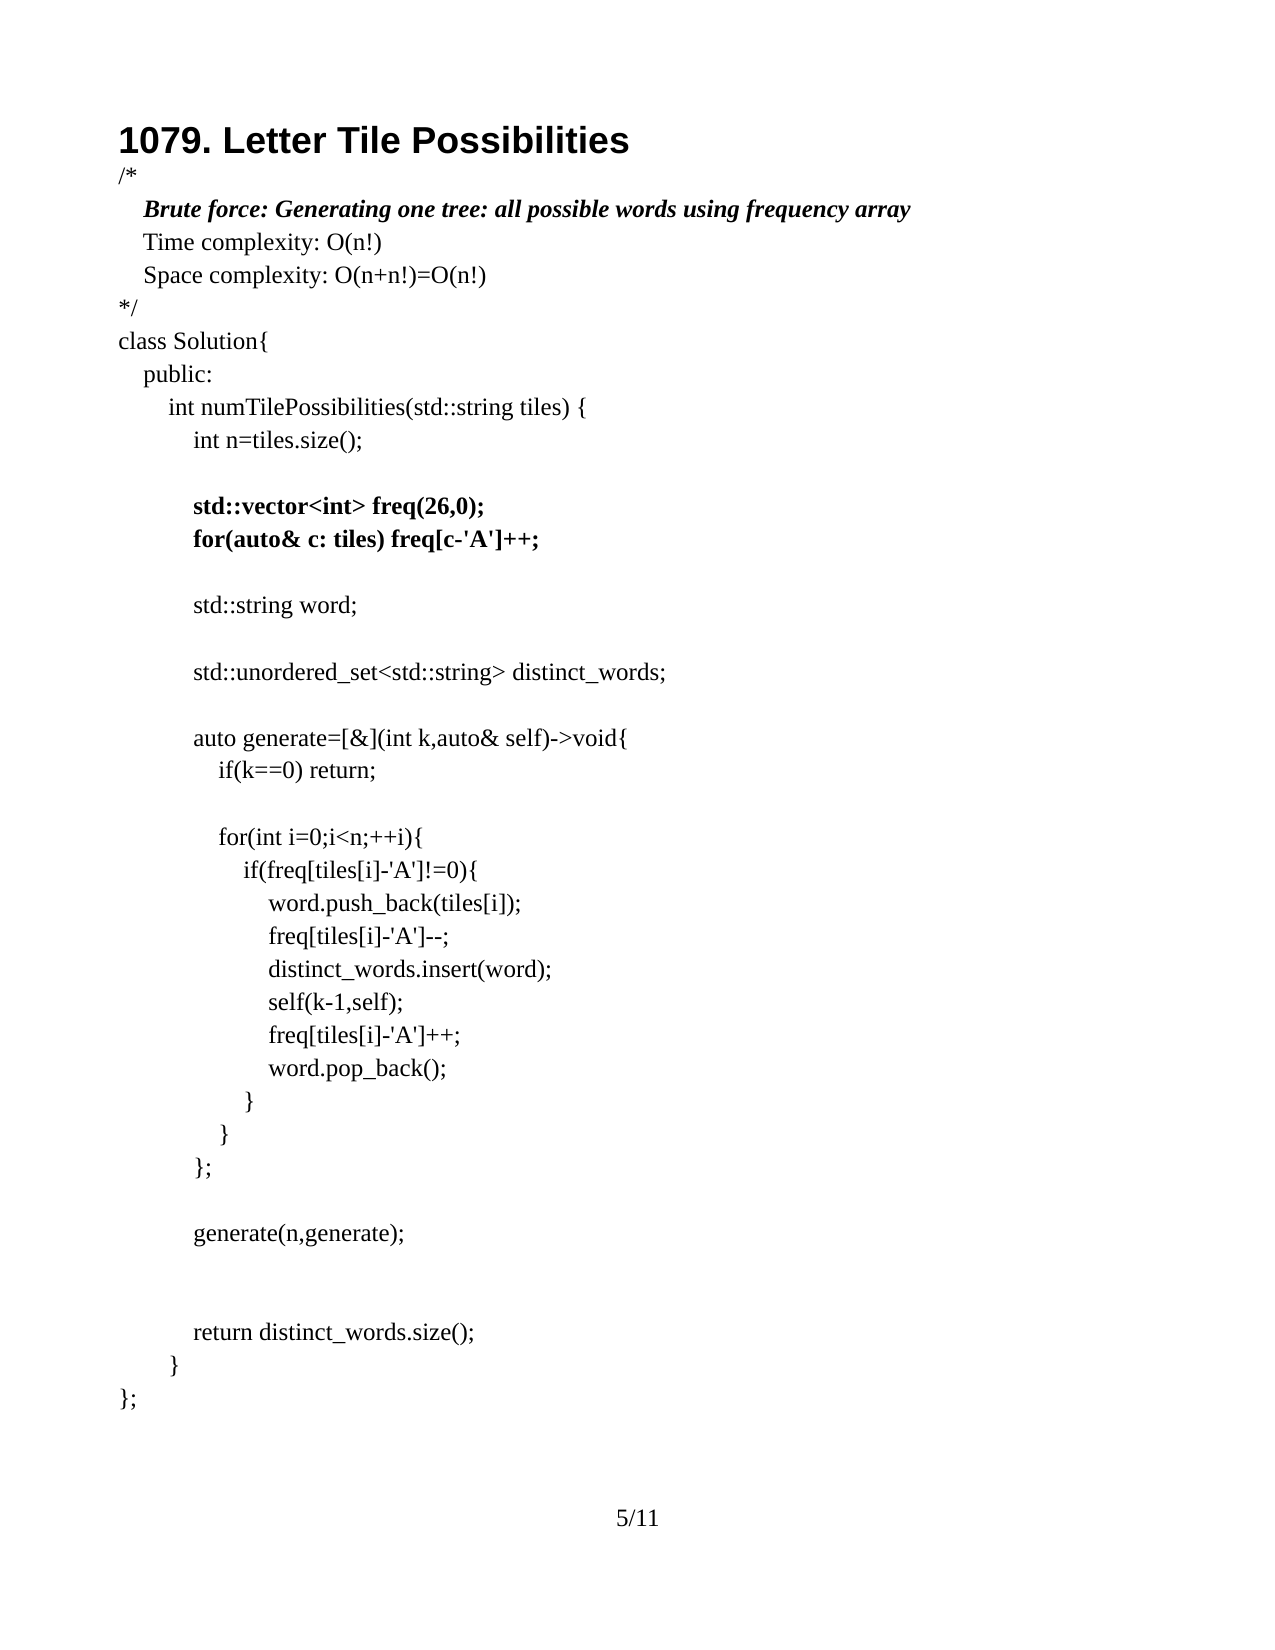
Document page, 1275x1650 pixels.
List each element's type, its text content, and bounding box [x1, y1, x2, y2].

text } [118, 1350, 1157, 1379]
text }; [118, 1152, 1157, 1181]
text public: [118, 359, 1157, 388]
text if(k==0) return; [118, 756, 1157, 784]
text word.pop_back(); [118, 1053, 1157, 1082]
text Time complexity: O(n!) [118, 227, 1157, 256]
text /* [118, 161, 1157, 190]
text int n=tiles.size(); [118, 425, 1157, 454]
text std::vector<int> freq(26,0); [118, 491, 1157, 520]
text if(freq[tiles[i]-'A']!=0){ [118, 855, 1157, 883]
text } [118, 1119, 1157, 1148]
text self(k-1,self); [118, 987, 1157, 1016]
text Space complexity: O(n+n!)=O(n!) [118, 260, 1157, 289]
text return distinct_words.size(); [118, 1317, 1157, 1346]
text class Solution{ [118, 326, 1157, 355]
text auto generate=[&](int k,auto& self)->void{ [118, 723, 1157, 751]
text distinct_words.insert(word); [118, 954, 1157, 982]
text word.push_back(tiles[i]); [118, 888, 1157, 916]
text freq[tiles[i]-'A']--; [118, 921, 1157, 949]
text } [118, 1086, 1157, 1114]
text freq[tiles[i]-'A']++; [118, 1020, 1157, 1048]
text std::unordered_set<std::string> distinct_words; [118, 657, 1157, 685]
text for(int i=0;i<n;++i){ [118, 822, 1157, 850]
text */ [118, 293, 1157, 322]
text std::string word; [118, 591, 1157, 619]
subtitle 1079. Letter Tile Possibilities [118, 118, 1157, 161]
text for(auto& c: tiles) freq[c-'A']++; [118, 524, 1157, 553]
text Brute force: Generating one tree: all possible words using frequency array [118, 194, 1157, 223]
text generate(n,generate); [118, 1218, 1157, 1247]
text }; [118, 1383, 1157, 1412]
text int numTilePossibilities(std::string tiles) { [118, 392, 1157, 421]
